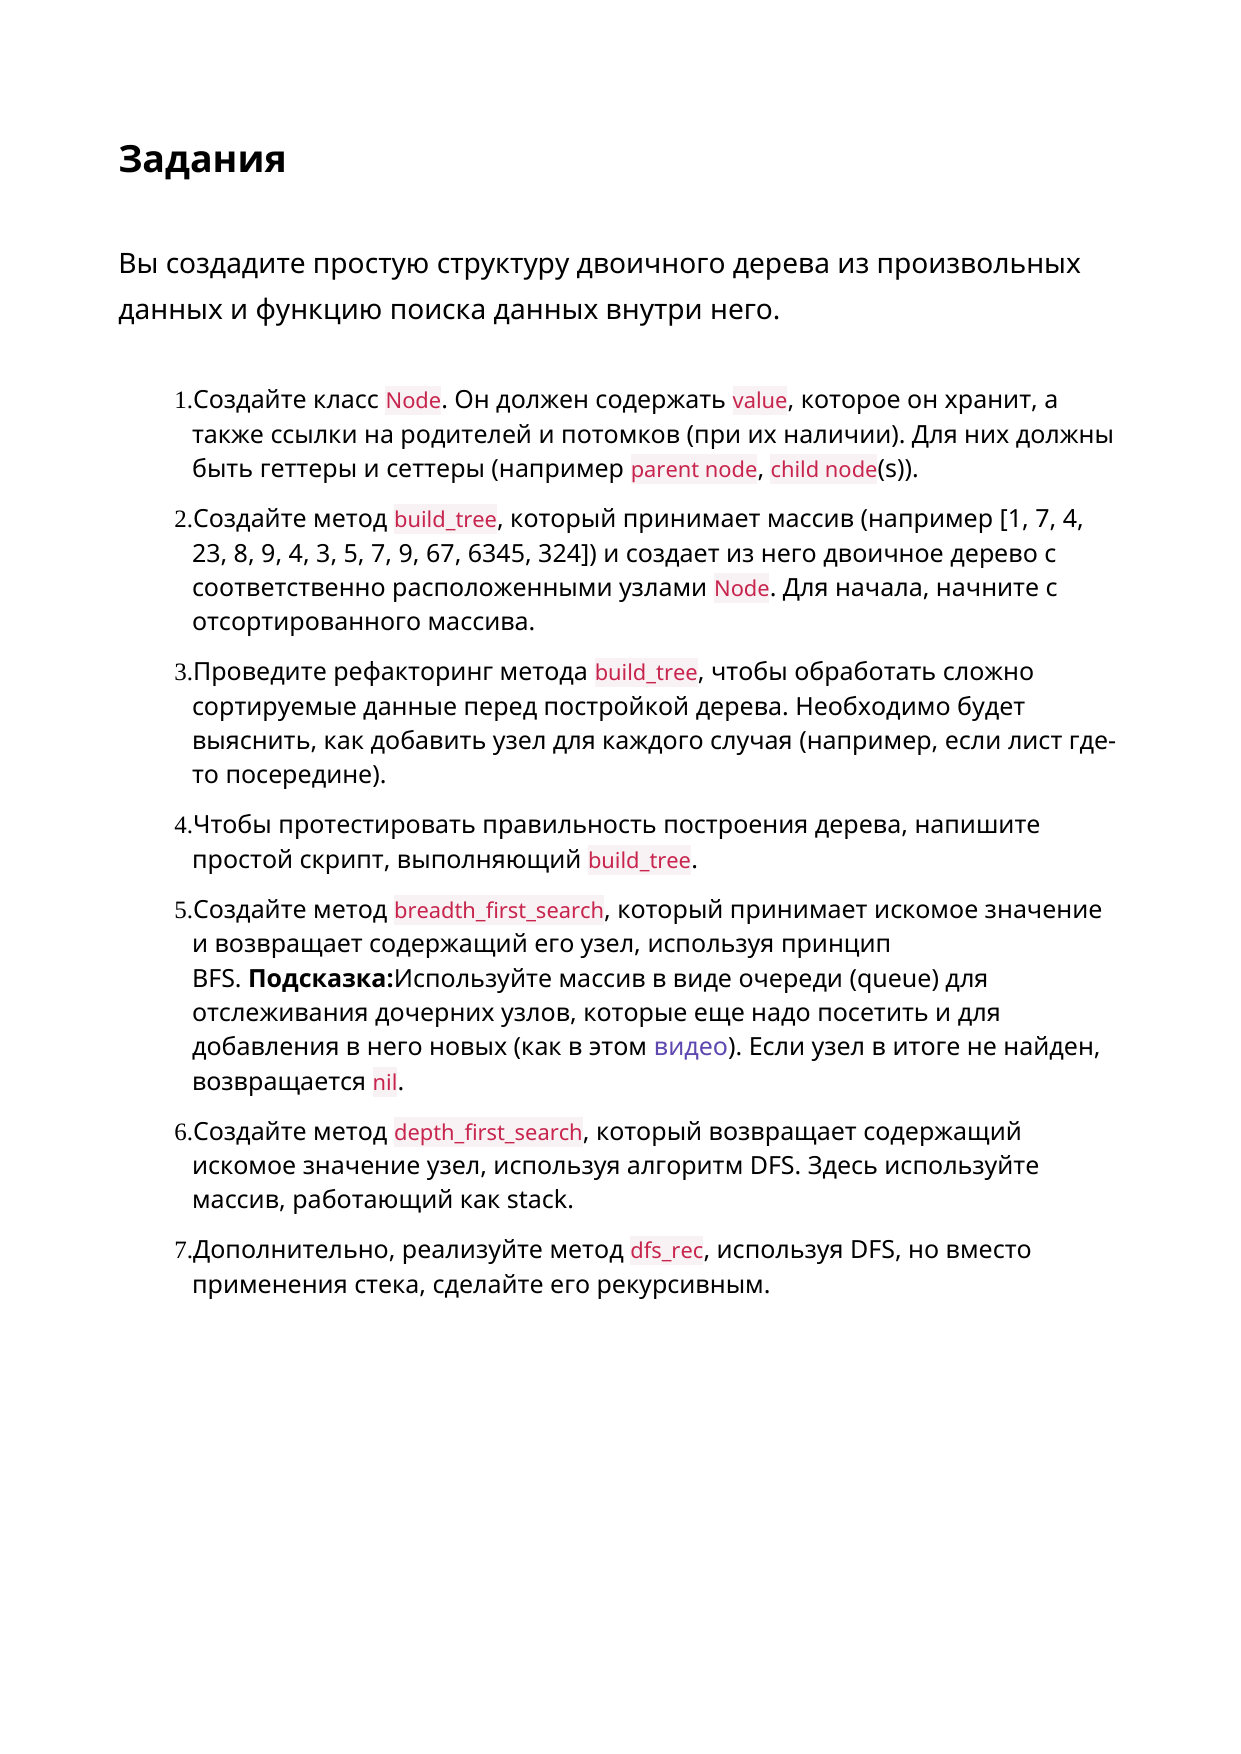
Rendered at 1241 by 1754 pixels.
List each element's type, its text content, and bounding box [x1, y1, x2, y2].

list Дополнительно, реализуйте метод dfs_rec, используя DFS, но вместо применения стека, сделайте его рекурсивным. [100, 1232, 1122, 1301]
subtitle Задания [118, 133, 1122, 184]
list Создайте метод build_tree, который принимает массив (например [1, 7, 4, 23, 8, 9, 4, 3, 5, 7, 9, 67, 6345, 324]) и создает из него двоичное дерево с соответственно расположенными узлами Node. Для начала, начните с отсортированного массива. [100, 501, 1122, 638]
list Создайте метод breadth_first_search, который принимает искомое значение и возвращает содержащий его узел, используя принцип BFS. Подсказка:Используйте массив в виде очереди (queue) для отслеживания дочерних узлов, которые еще надо посетить и для добавления в него новых (как в этом видео). Если узел в итоге не найден, возвращается nil. [100, 891, 1122, 1097]
list Чтобы протестировать правильность построения дерева, напишите простой скрипт, выполняющий build_tree. [100, 807, 1122, 876]
text Вы создадите простую структуру двоичного дерева из произвольных данных и функцию поиска данных внутри него. [118, 243, 1122, 327]
list Создайте класс Node. Он должен содержать value, которое он хранит, а также ссылки на родителей и потомков (при их наличии). Для них должны быть геттеры и сеттеры (например parent node, child node(s)). [100, 382, 1122, 485]
list Создайте метод depth_first_search, который возвращает содержащий искомое значение узел, используя алгоритм DFS. Здесь используйте массив, работающий как stack. [100, 1113, 1122, 1216]
list Проведите рефакторинг метода build_tree, чтобы обработать сложно сортируемые данные перед постройкой дерева. Необходимо будет выяснить, как добавить узел для каждого случая (например, если лист где-то посередине). [100, 654, 1122, 791]
